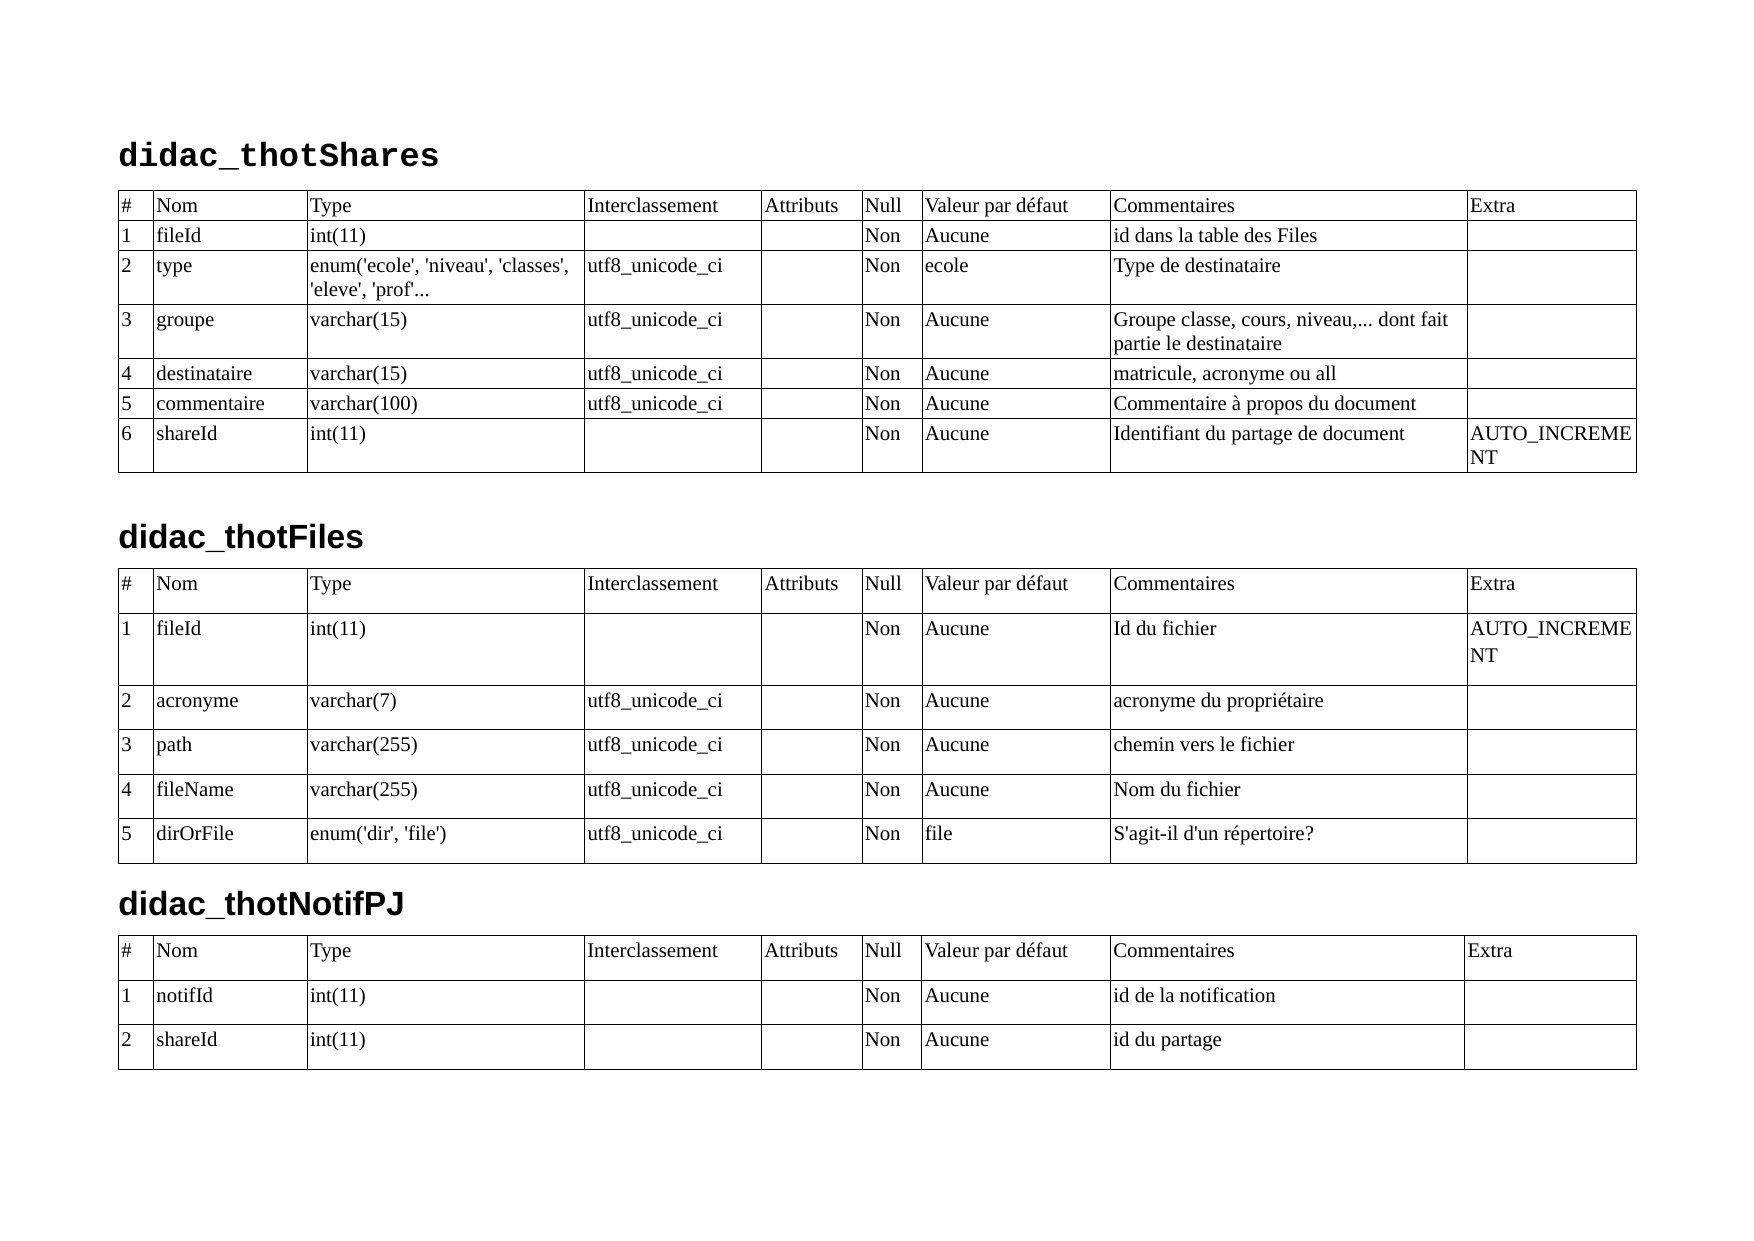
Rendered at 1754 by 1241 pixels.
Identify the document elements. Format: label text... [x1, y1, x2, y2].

table_cell [762, 819, 862, 863]
table_cell [762, 305, 862, 358]
table_cell Non [863, 819, 922, 863]
table_cell utf8_unicode_ci [585, 251, 761, 303]
table_header Attributs [762, 191, 862, 219]
table_cell [1468, 359, 1636, 388]
table_cell [762, 775, 862, 818]
table_cell enum('ecole', 'niveau', 'classes', 'eleve', 'prof'... [308, 251, 584, 303]
table_cell 2 [119, 251, 153, 303]
table_cell commentaire [154, 389, 307, 418]
table_header Commentaires [1111, 936, 1464, 979]
table_cell matricule, acronyme ou all [1111, 359, 1467, 388]
table_cell [1468, 775, 1636, 818]
table_cell id du partage [1111, 1025, 1464, 1069]
table_cell varchar(15) [308, 359, 584, 388]
table_cell Nom du fichier [1111, 775, 1467, 818]
table_header Nom [154, 936, 307, 979]
table_cell dirOrFile [154, 819, 307, 863]
table_header # [119, 569, 153, 612]
table_header # [119, 191, 153, 219]
table_cell [1468, 389, 1636, 418]
table_cell shareId [154, 419, 307, 472]
table_header Nom [154, 191, 307, 219]
table_header # [119, 936, 153, 979]
table_cell varchar(7) [308, 686, 584, 729]
table_cell int(11) [308, 614, 584, 684]
table_cell [1468, 686, 1636, 729]
table_cell fileId [154, 614, 307, 684]
table_cell AUTO_INCREMENT [1468, 614, 1636, 684]
table_cell Non [863, 730, 922, 774]
table_cell [585, 1025, 761, 1069]
subtitle didac_thotShares [118, 139, 1636, 177]
table_header Valeur par défaut [923, 191, 1110, 219]
table_header Interclassement [585, 569, 761, 612]
table_header Null [863, 569, 922, 612]
table_cell varchar(15) [308, 305, 584, 358]
table_cell S'agit-il d'un répertoire? [1111, 819, 1467, 863]
table_cell Aucune [923, 305, 1110, 358]
table_cell [762, 614, 862, 684]
table_cell Non [863, 614, 922, 684]
table_cell destinataire [154, 359, 307, 388]
table_cell Id du fichier [1111, 614, 1467, 684]
table_cell Aucune [923, 730, 1110, 774]
table_cell 3 [119, 730, 153, 774]
table_cell Aucune [923, 389, 1110, 418]
table_cell Aucune [923, 614, 1110, 684]
table_cell [1468, 251, 1636, 303]
table_cell id de la notification [1111, 981, 1464, 1024]
table_cell Aucune [922, 1025, 1110, 1069]
table_cell Non [863, 1025, 921, 1069]
table_cell Non [863, 221, 922, 249]
table_cell utf8_unicode_ci [585, 775, 761, 818]
table_cell Non [863, 251, 922, 303]
subtitle didac_thotNotifPJ [118, 884, 1636, 922]
table_cell varchar(100) [308, 389, 584, 418]
table_cell chemin vers le fichier [1111, 730, 1467, 774]
table_cell [1468, 819, 1636, 863]
table_cell [1468, 730, 1636, 774]
table_cell notifId [154, 981, 307, 1024]
table_cell groupe [154, 305, 307, 358]
table_cell Commentaire à propos du document [1111, 389, 1467, 418]
table_cell [762, 419, 862, 472]
table_header Interclassement [585, 936, 761, 979]
table_cell [585, 221, 761, 249]
table_header Attributs [762, 569, 862, 612]
table_cell 6 [119, 419, 153, 472]
table_cell [762, 686, 862, 729]
table_cell [585, 614, 761, 684]
table_cell ecole [923, 251, 1110, 303]
table_header Type [308, 569, 584, 612]
table_cell [1465, 1025, 1636, 1069]
table_cell Non [863, 981, 921, 1024]
table_cell Non [863, 419, 922, 472]
table_cell 1 [119, 981, 153, 1024]
subtitle didac_thotFiles [118, 517, 1636, 555]
table_cell Non [863, 775, 922, 818]
table_header Null [863, 191, 922, 219]
table_cell file [923, 819, 1110, 863]
table_cell varchar(255) [308, 775, 584, 818]
table_cell [1465, 981, 1636, 1024]
table_cell acronyme [154, 686, 307, 729]
table_cell [762, 251, 862, 303]
table_cell [1468, 305, 1636, 358]
table_cell AUTO_INCREMENT [1468, 419, 1636, 472]
table_cell utf8_unicode_ci [585, 389, 761, 418]
table_cell Aucune [922, 981, 1110, 1024]
table_cell Type de destinataire [1111, 251, 1467, 303]
table_cell fileId [154, 221, 307, 249]
table_header Nom [154, 569, 307, 612]
table_cell Groupe classe, cours, niveau,... dont fait partie le destinataire [1111, 305, 1467, 358]
table_cell Aucune [923, 686, 1110, 729]
table_cell int(11) [308, 1025, 584, 1069]
table_cell path [154, 730, 307, 774]
table_header Commentaires [1111, 569, 1467, 612]
table_cell fileName [154, 775, 307, 818]
table_cell Non [863, 359, 922, 388]
table_cell Aucune [923, 775, 1110, 818]
table_header Null [863, 936, 921, 979]
table_cell Aucune [923, 419, 1110, 472]
table_cell int(11) [308, 221, 584, 249]
table_cell [1468, 221, 1636, 249]
table_cell [762, 359, 862, 388]
table_header Interclassement [585, 191, 761, 219]
table_cell utf8_unicode_ci [585, 819, 761, 863]
table_cell varchar(255) [308, 730, 584, 774]
table_cell [585, 981, 761, 1024]
table_cell utf8_unicode_ci [585, 305, 761, 358]
table_header Type [308, 191, 584, 219]
table_header Extra [1468, 191, 1636, 219]
table_cell [762, 730, 862, 774]
table_cell Non [863, 686, 922, 729]
table_cell Identifiant du partage de document [1111, 419, 1467, 472]
table_header Attributs [762, 936, 862, 979]
table_cell Non [863, 389, 922, 418]
table_cell [585, 419, 761, 472]
table_cell [762, 221, 862, 249]
table_cell 2 [119, 686, 153, 729]
table_cell Aucune [923, 221, 1110, 249]
table_cell 1 [119, 614, 153, 684]
table_cell 4 [119, 359, 153, 388]
table_cell utf8_unicode_ci [585, 730, 761, 774]
table_cell 1 [119, 221, 153, 249]
table_cell [762, 389, 862, 418]
table_cell [762, 1025, 862, 1069]
table_header Valeur par défaut [922, 936, 1110, 979]
table_header Valeur par défaut [923, 569, 1110, 612]
table_header Commentaires [1111, 191, 1467, 219]
table_cell [762, 981, 862, 1024]
table_cell utf8_unicode_ci [585, 686, 761, 729]
table_cell 4 [119, 775, 153, 818]
table_cell utf8_unicode_ci [585, 359, 761, 388]
table_cell Non [863, 305, 922, 358]
table_cell id dans la table des Files [1111, 221, 1467, 249]
table_cell int(11) [308, 419, 584, 472]
table_cell 2 [119, 1025, 153, 1069]
table_cell acronyme du propriétaire [1111, 686, 1467, 729]
table_cell 3 [119, 305, 153, 358]
table_cell enum('dir', 'file') [308, 819, 584, 863]
table_cell int(11) [308, 981, 584, 1024]
table_cell type [154, 251, 307, 303]
table_cell shareId [154, 1025, 307, 1069]
table_header Extra [1468, 569, 1636, 612]
table_header Extra [1465, 936, 1636, 979]
table_cell Aucune [923, 359, 1110, 388]
table_cell 5 [119, 389, 153, 418]
table_header Type [308, 936, 584, 979]
table_cell 5 [119, 819, 153, 863]
